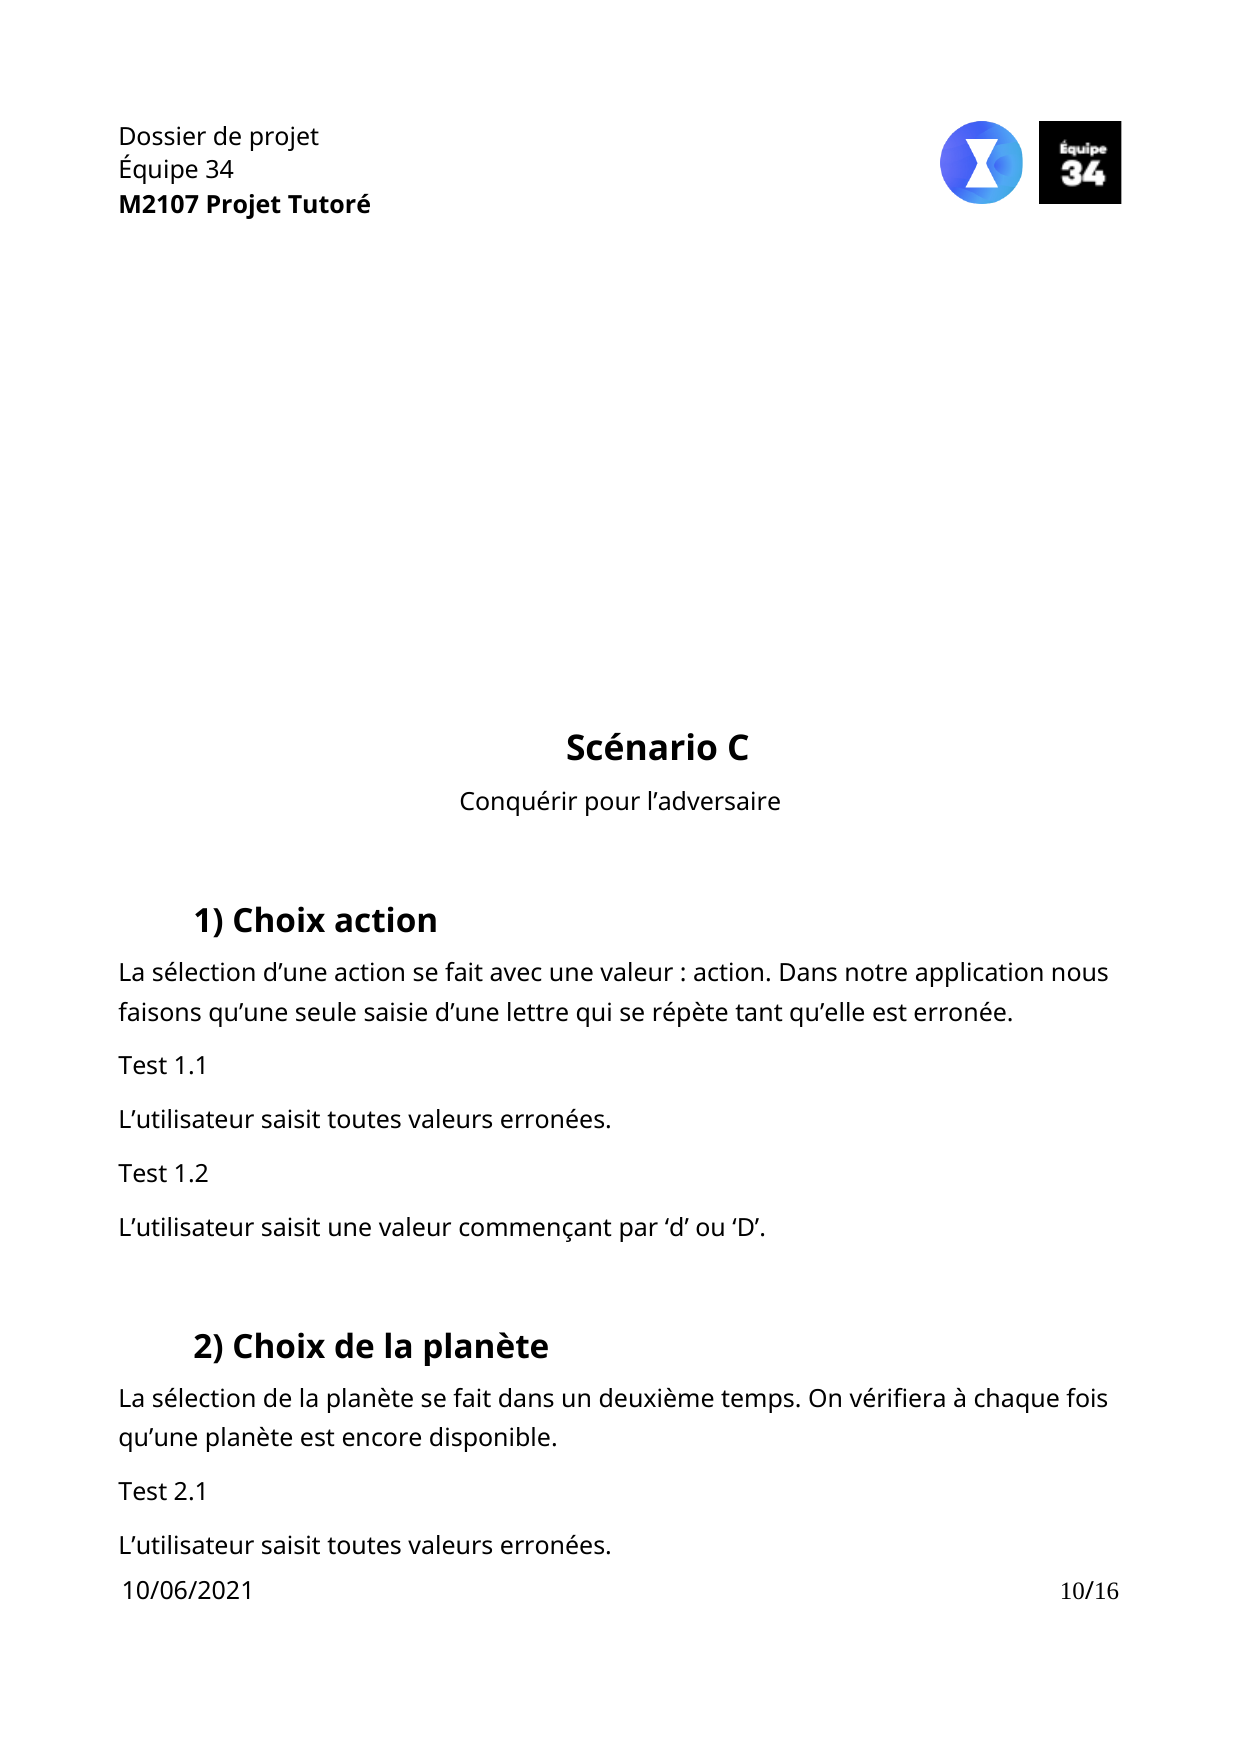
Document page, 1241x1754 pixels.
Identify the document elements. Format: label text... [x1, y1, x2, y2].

subtitle 2) Choix de la planète [118, 1323, 1122, 1368]
text La sélection d’une action se fait avec une valeur : action. Dans notre application nous faisons qu’une seule saisie d’une lettre qui se répète tant qu’elle est erronée. [118, 955, 1122, 1028]
text Conquérir pour l’adversaire [118, 783, 1122, 817]
text L’utilisateur saisit toutes valeurs erronées. [118, 1527, 1122, 1562]
subtitle 1) Choix action [118, 897, 1122, 942]
text La sélection de la planète se fait dans un deuxième temps. On vérifiera à chaque fois qu’une planète est encore disponible. [118, 1381, 1122, 1454]
picture [1039, 121, 1122, 204]
text Test 1.2 [118, 1155, 1122, 1189]
text Test 2.1 [118, 1474, 1122, 1508]
text Test 1.1 [118, 1048, 1122, 1082]
text L’utilisateur saisit une valeur commençant par ‘d’ ou ‘D’. [118, 1209, 1122, 1243]
subtitle Scénario C [118, 723, 1122, 771]
text L’utilisateur saisit toutes valeurs erronées. [118, 1102, 1122, 1136]
picture [940, 121, 1023, 204]
